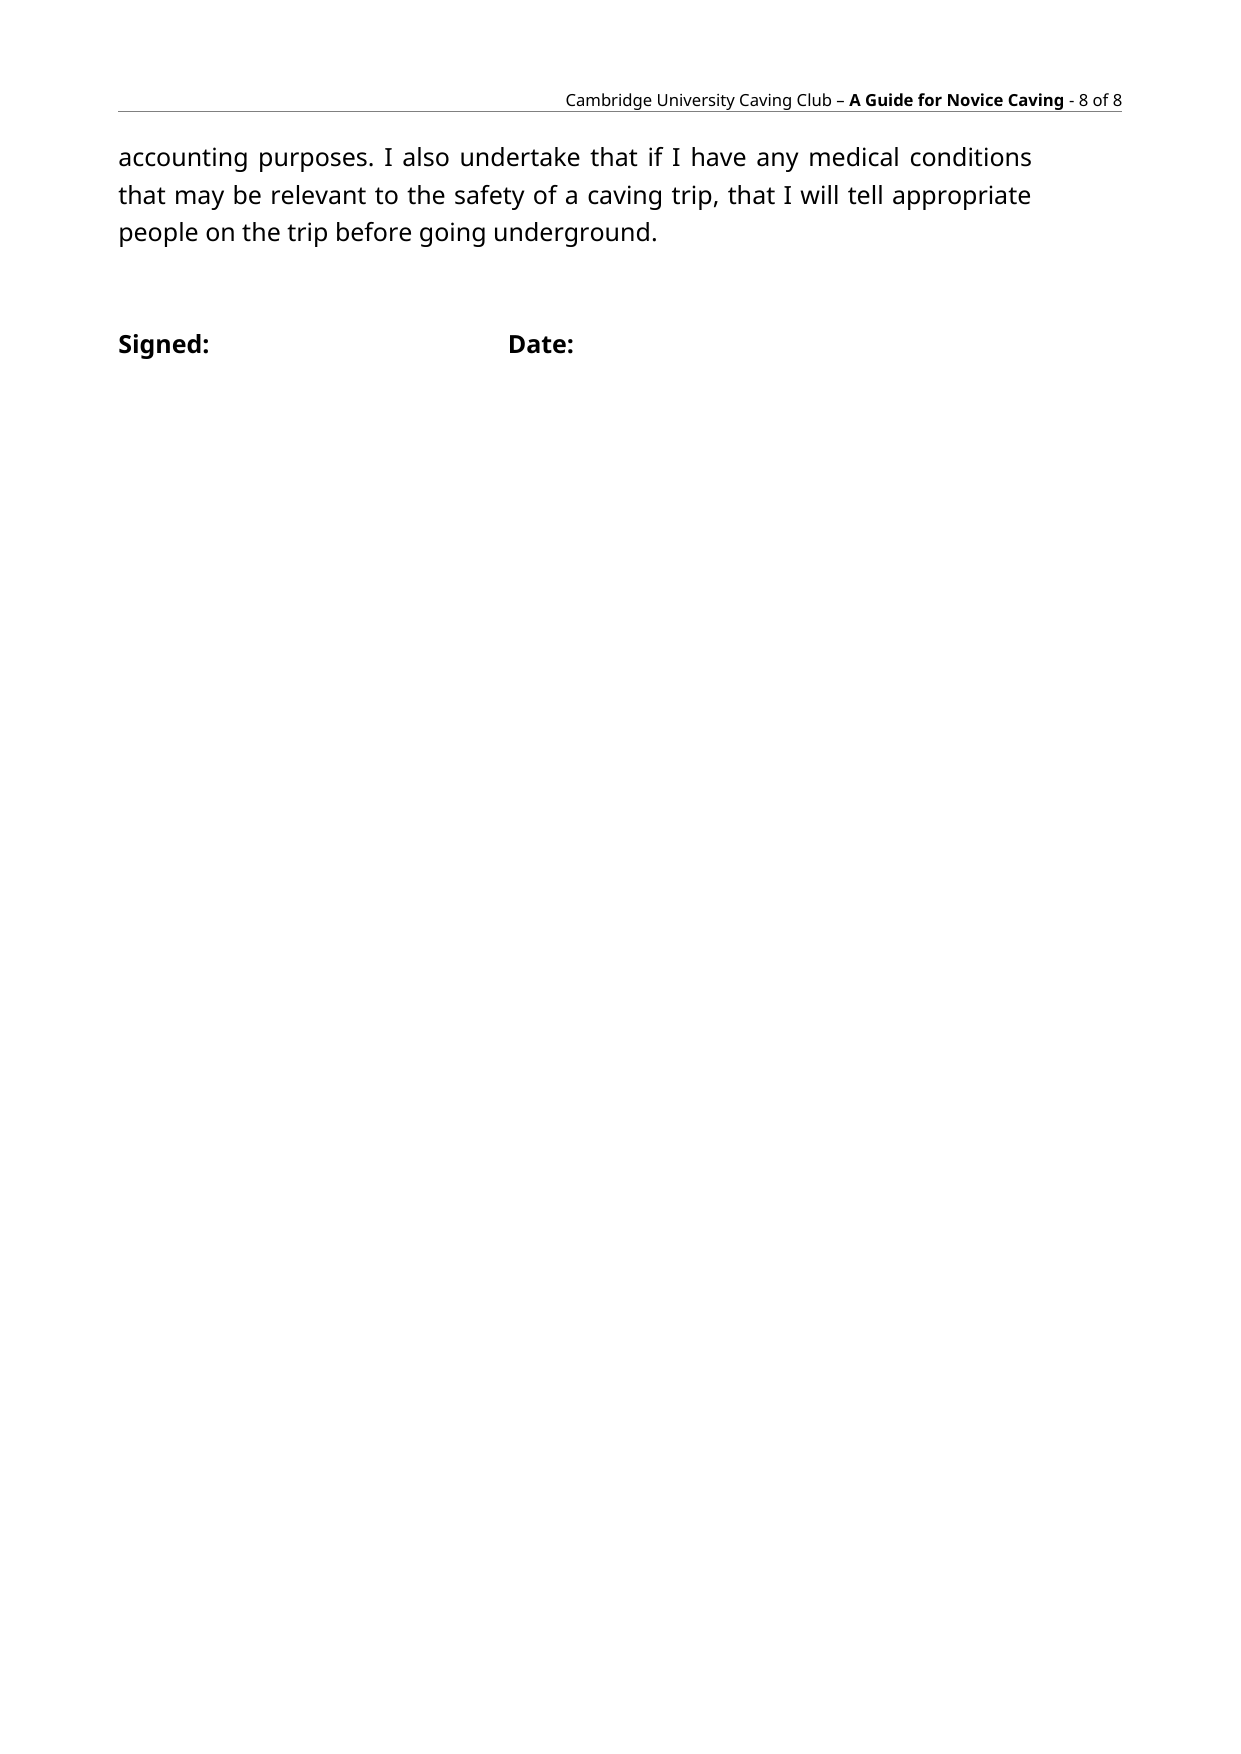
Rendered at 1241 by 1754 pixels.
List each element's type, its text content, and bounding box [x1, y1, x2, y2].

text Signed: Date: [118, 327, 1033, 361]
text accounting purposes. I also undertake that if I have any medical conditions that may be relevant to the safety of a caving trip, that I will tell appropriate people on the trip before going underground. [118, 140, 1033, 249]
